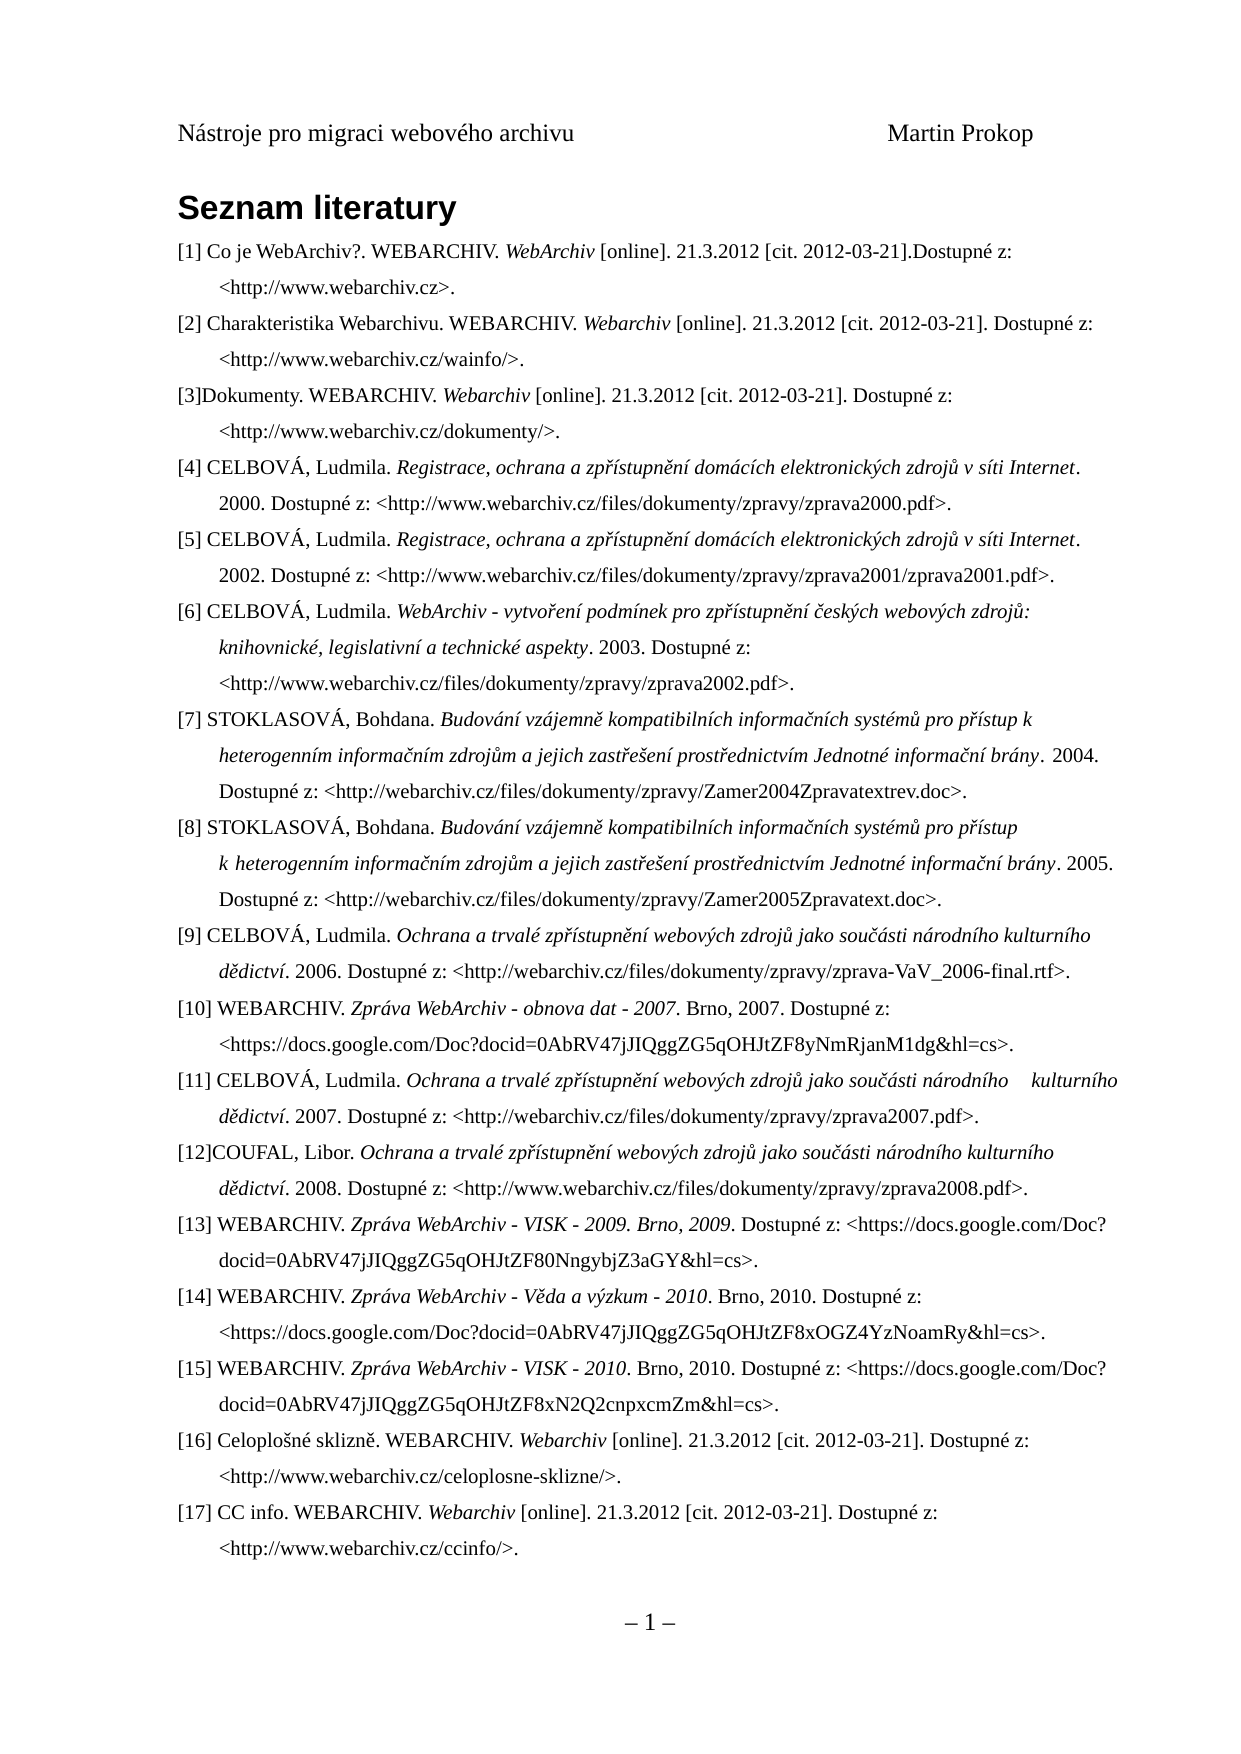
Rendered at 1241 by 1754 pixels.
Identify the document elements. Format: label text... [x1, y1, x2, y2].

text [11] CELBOVÁ, Ludmila. Ochrana a trvalé zpřístupnění webových zdrojů jako součásti národního kulturního dědictví. 2007. Dostupné z: <http://webarchiv.cz/files/dokumenty/zpravy/zprava2007.pdf>. [177, 1067, 1122, 1128]
text [15] WEBARCHIV. Zpráva WebArchiv - VISK - 2010. Brno, 2010. Dostupné z: <https://docs.google.com/Doc?docid=0AbRV47jJIQggZG5qOHJtZF8xN2Q2cnpxcmZm&hl=cs>. [177, 1356, 1122, 1416]
subtitle Seznam literatury [177, 188, 1122, 227]
text [8] STOKLASOVÁ, Bohdana. Budování vzájemně kompatibilních informačních systémů pro přístup k heterogenním informačním zdrojům a jejich zastřešení prostřednictvím Jednotné informační brány. 2005. Dostupné z: <http://webarchiv.cz/files/dokumenty/zpravy/Zamer2005Zpravatext.doc>. [177, 815, 1122, 911]
text [12]COUFAL, Libor. Ochrana a trvalé zpřístupnění webových zdrojů jako součásti národního kulturního dědictví. 2008. Dostupné z: <http://www.webarchiv.cz/files/dokumenty/zpravy/zprava2008.pdf>. [177, 1139, 1122, 1200]
text [4] CELBOVÁ, Ludmila. Registrace, ochrana a zpřístupnění domácích elektronických zdrojů v síti Internet. 2000. Dostupné z: <http://www.webarchiv.cz/files/dokumenty/zpravy/zprava2000.pdf>. [177, 455, 1122, 515]
text [16] Celoplošné sklizně. WEBARCHIV. Webarchiv [online]. 21.3.2012 [cit. 2012-03-21]. Dostupné z: <http://www.webarchiv.cz/celoplosne-sklizne/>. [177, 1428, 1122, 1488]
text [5] CELBOVÁ, Ludmila. Registrace, ochrana a zpřístupnění domácích elektronických zdrojů v síti Internet. 2002. Dostupné z: <http://www.webarchiv.cz/files/dokumenty/zpravy/zprava2001/zprava2001.pdf>. [177, 527, 1122, 587]
text [3]Dokumenty. WEBARCHIV. Webarchiv [online]. 21.3.2012 [cit. 2012-03-21]. Dostupné z: <http://www.webarchiv.cz/dokumenty/>. [177, 383, 1122, 443]
text [14] WEBARCHIV. Zpráva WebArchiv - Věda a výzkum - 2010. Brno, 2010. Dostupné z: <https://docs.google.com/Doc?docid=0AbRV47jJIQggZG5qOHJtZF8xOGZ4YzNoamRy&hl=cs>. [177, 1284, 1122, 1344]
text [13] WEBARCHIV. Zpráva WebArchiv - VISK - 2009. Brno, 2009. Dostupné z: <https://docs.google.com/Doc?docid=0AbRV47jJIQggZG5qOHJtZF80NngybjZ3aGY&hl=cs>. [177, 1212, 1122, 1272]
text [1] Co je WebArchiv?. WEBARCHIV. WebArchiv [online]. 21.3.2012 [cit. 2012-03-21].Dostupné z: <http://www.webarchiv.cz>. [177, 238, 1122, 299]
text [17] CC info. WEBARCHIV. Webarchiv [online]. 21.3.2012 [cit. 2012-03-21]. Dostupné z: <http://www.webarchiv.cz/ccinfo/>. [177, 1500, 1122, 1560]
text [9] CELBOVÁ, Ludmila. Ochrana a trvalé zpřístupnění webových zdrojů jako součásti národního kulturního dědictví. 2006. Dostupné z: <http://webarchiv.cz/files/dokumenty/zpravy/zprava-VaV_2006-final.rtf>. [177, 923, 1122, 983]
text [7] STOKLASOVÁ, Bohdana. Budování vzájemně kompatibilních informačních systémů pro přístup k heterogenním informačním zdrojům a jejich zastřešení prostřednictvím Jednotné informační brány. 2004. Dostupné z: <http://webarchiv.cz/files/dokumenty/zpravy/Zamer2004Zpravatextrev.doc>. [177, 707, 1122, 803]
text [6] CELBOVÁ, Ludmila. WebArchiv - vytvoření podmínek pro zpřístupnění českých webových zdrojů: knihovnické, legislativní a technické aspekty. 2003. Dostupné z: <http://www.webarchiv.cz/files/dokumenty/zpravy/zprava2002.pdf>. [177, 599, 1122, 695]
text [2] Charakteristika Webarchivu. WEBARCHIV. Webarchiv [online]. 21.3.2012 [cit. 2012-03-21]. Dostupné z: <http://www.webarchiv.cz/wainfo/>. [177, 311, 1122, 371]
text [10] WEBARCHIV. Zpráva WebArchiv - obnova dat - 2007. Brno, 2007. Dostupné z: <https://docs.google.com/Doc?docid=0AbRV47jJIQggZG5qOHJtZF8yNmRjanM1dg&hl=cs>. [177, 995, 1122, 1056]
